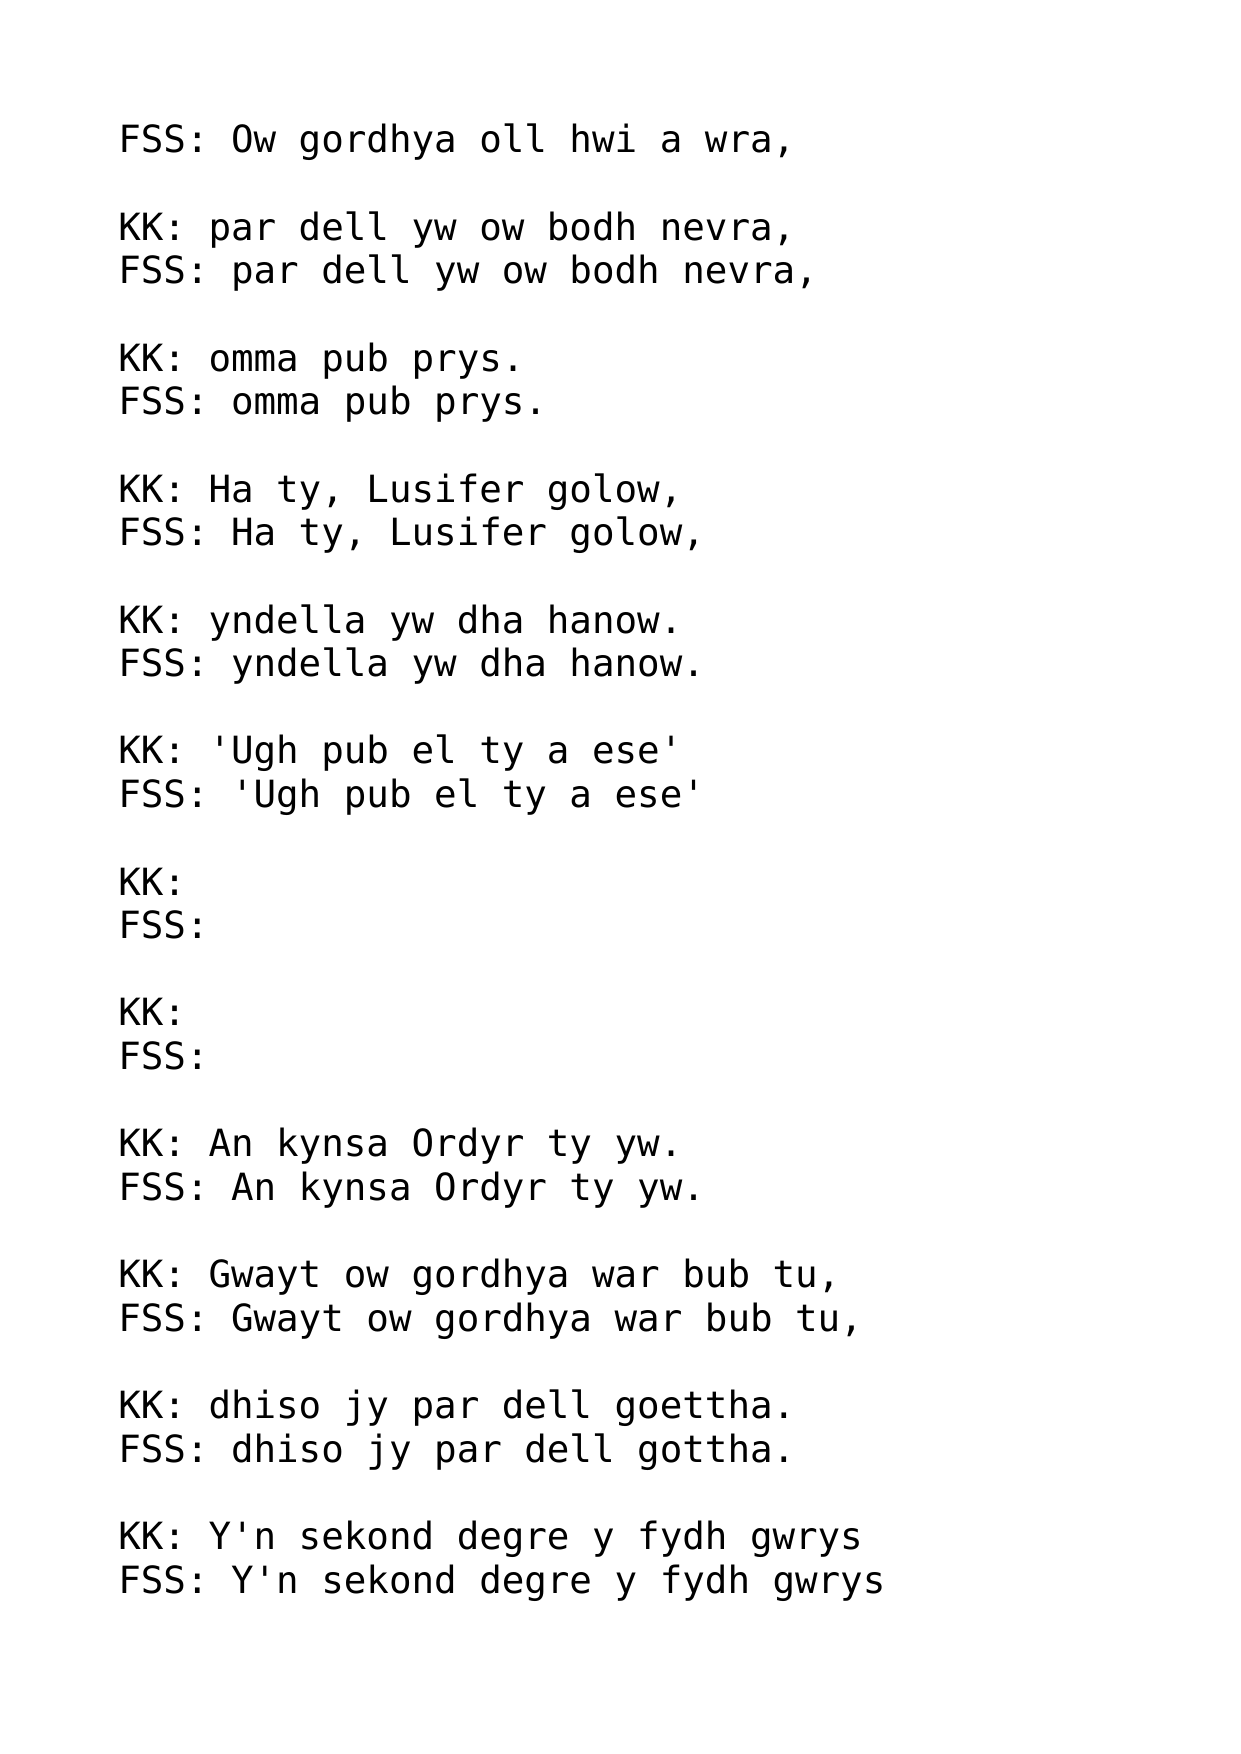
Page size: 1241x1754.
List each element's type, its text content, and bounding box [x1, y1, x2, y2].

text KK: Ha ty, Lusifer golow, [118, 467, 1122, 511]
text FSS: par dell yw ow bodh nevra, [118, 249, 1122, 293]
text KK: [118, 860, 1122, 904]
text KK: yndella yw dha hanow. [118, 598, 1122, 642]
text FSS: Gwayt ow gordhya war bub tu, [118, 1297, 1122, 1340]
text FSS: omma pub prys. [118, 380, 1122, 424]
text FSS: [118, 1035, 1122, 1078]
text FSS: [118, 904, 1122, 947]
text KK: [118, 991, 1122, 1035]
text KK: dhiso jy par dell goettha. [118, 1384, 1122, 1427]
text FSS: An kynsa Ordyr ty yw. [118, 1166, 1122, 1209]
text KK: Y'n sekond degre y fydh gwrys [118, 1515, 1122, 1558]
text KK: Gwayt ow gordhya war bub tu, [118, 1253, 1122, 1297]
text FSS: yndella yw dha hanow. [118, 642, 1122, 686]
text FSS: 'Ugh pub el ty a ese' [118, 773, 1122, 816]
text FSS: Ow gordhya oll hwi a wra, [118, 118, 1122, 162]
text KK: An kynsa Ordyr ty yw. [118, 1122, 1122, 1166]
text KK: 'Ugh pub el ty a ese' [118, 729, 1122, 773]
text FSS: Ha ty, Lusifer golow, [118, 511, 1122, 554]
text KK: omma pub prys. [118, 336, 1122, 380]
text FSS: Y'n sekond degre y fydh gwrys [118, 1558, 1122, 1602]
text FSS: dhiso jy par dell gottha. [118, 1427, 1122, 1471]
text KK: par dell yw ow bodh nevra, [118, 205, 1122, 249]
